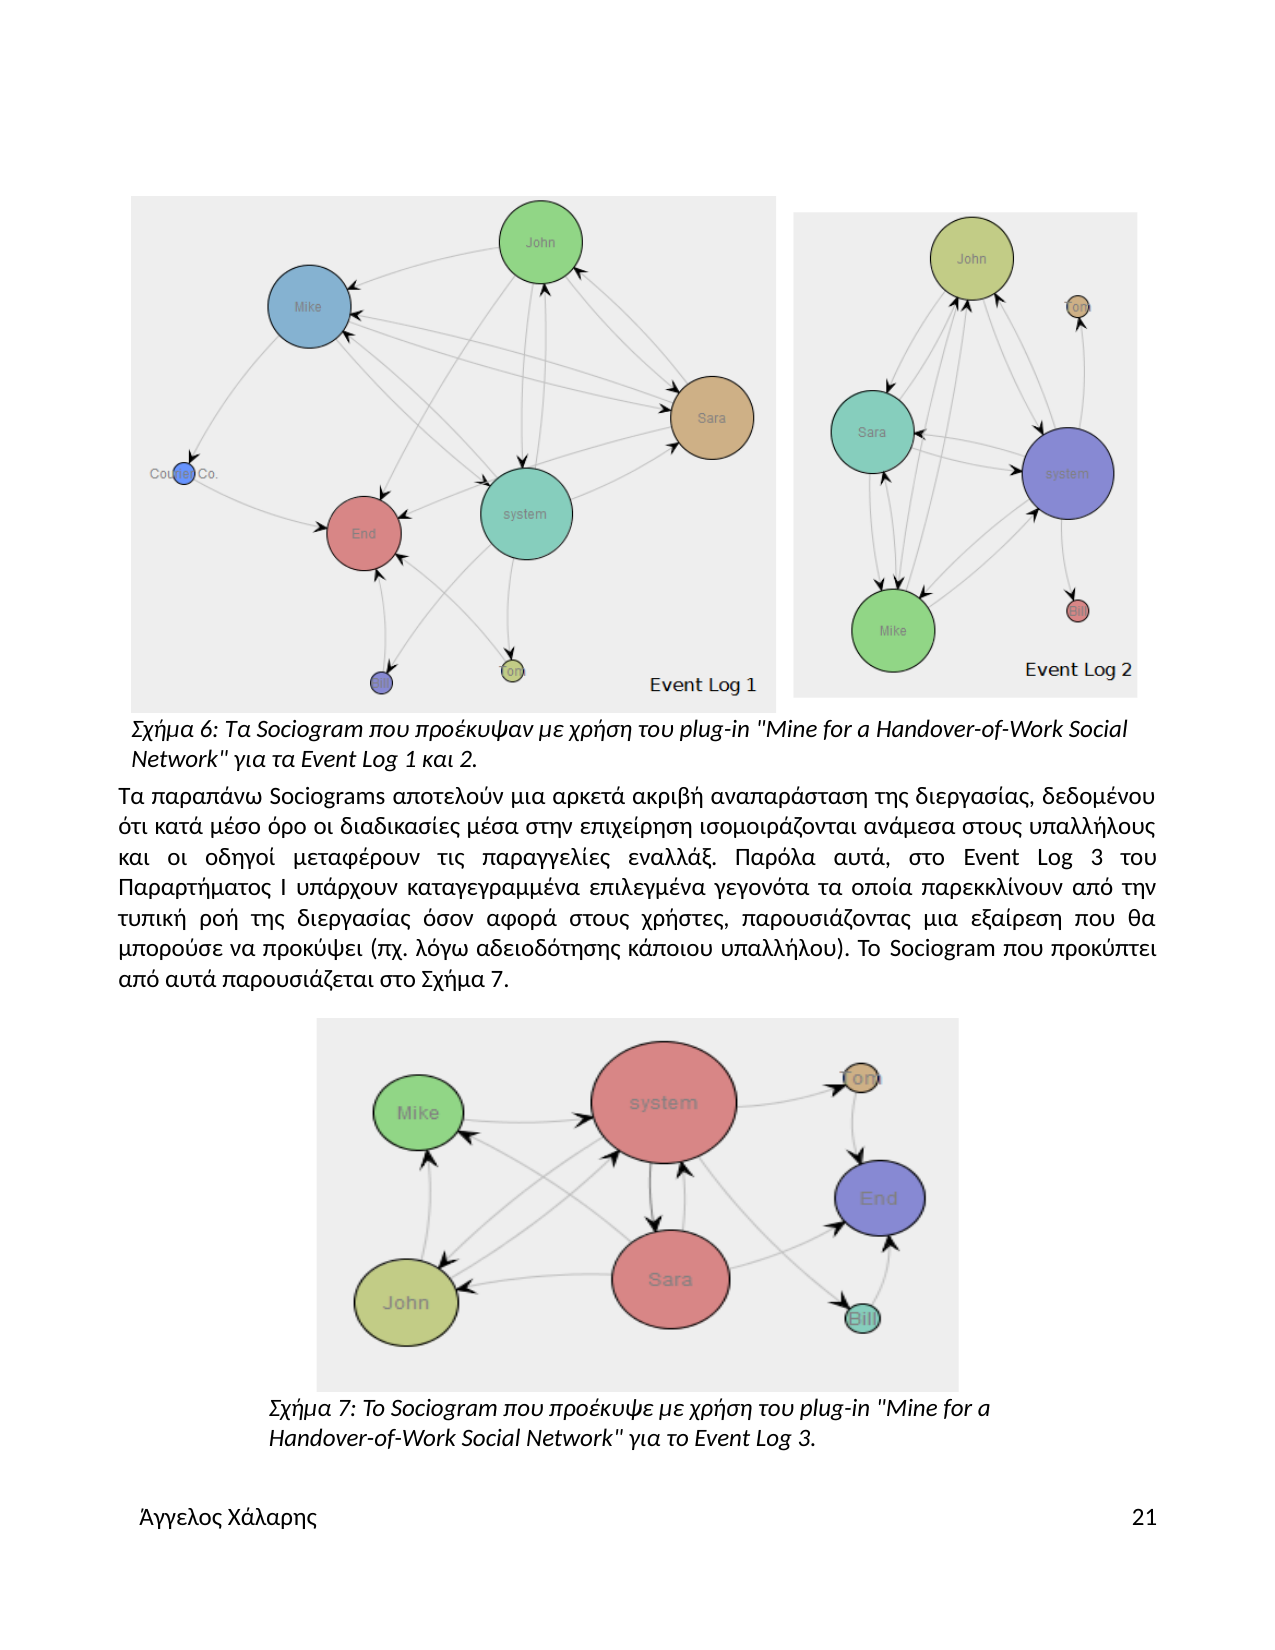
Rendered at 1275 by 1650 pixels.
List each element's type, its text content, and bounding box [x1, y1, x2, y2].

text Τα παραπάνω Sociograms αποτελούν μια αρκετά ακριβή αναπαράσταση της διεργασίας, δεδομένου ότι κατά μέσο όρο οι διαδικασίες μέσα στην επιχείρηση ισομοιράζονται ανάμεσα στους υπαλλήλους και οι οδηγοί μεταφέρουν τις παραγγελίες εναλλάξ. Παρόλα αυτά, στο Event Log 3 του Παραρτήματος Ι υπάρχουν καταγεγραμμένα επιλεγμένα γεγονότα τα οποία παρεκκλίνουν από την τυπική ροή της διεργασίας όσον αφορά στους χρήστες, παρουσιάζοντας μια εξαίρεση που θα μπορούσε να προκύψει (πχ. λόγω αδειοδότησης κάποιου υπαλλήλου). Το Sociogram που προκύπτει από αυτά παρουσιάζεται στο Σχήμα 7. [118, 168, 1157, 993]
text Σχήμα 7: Το Sociogram που προέκυψε με χρήση του plug-in "Mine for a Handover-of-Work Social Network" για το Event Log 3. [268, 1018, 1007, 1453]
text Σχήμα 6: Τα Sociogram που προέκυψαν με χρήση του plug-in "Mine for a Handover-of-Work Social Network" για τα Event Log 1 και 2. [131, 713, 1144, 774]
picture [131, 196, 1145, 713]
picture [316, 1018, 959, 1392]
